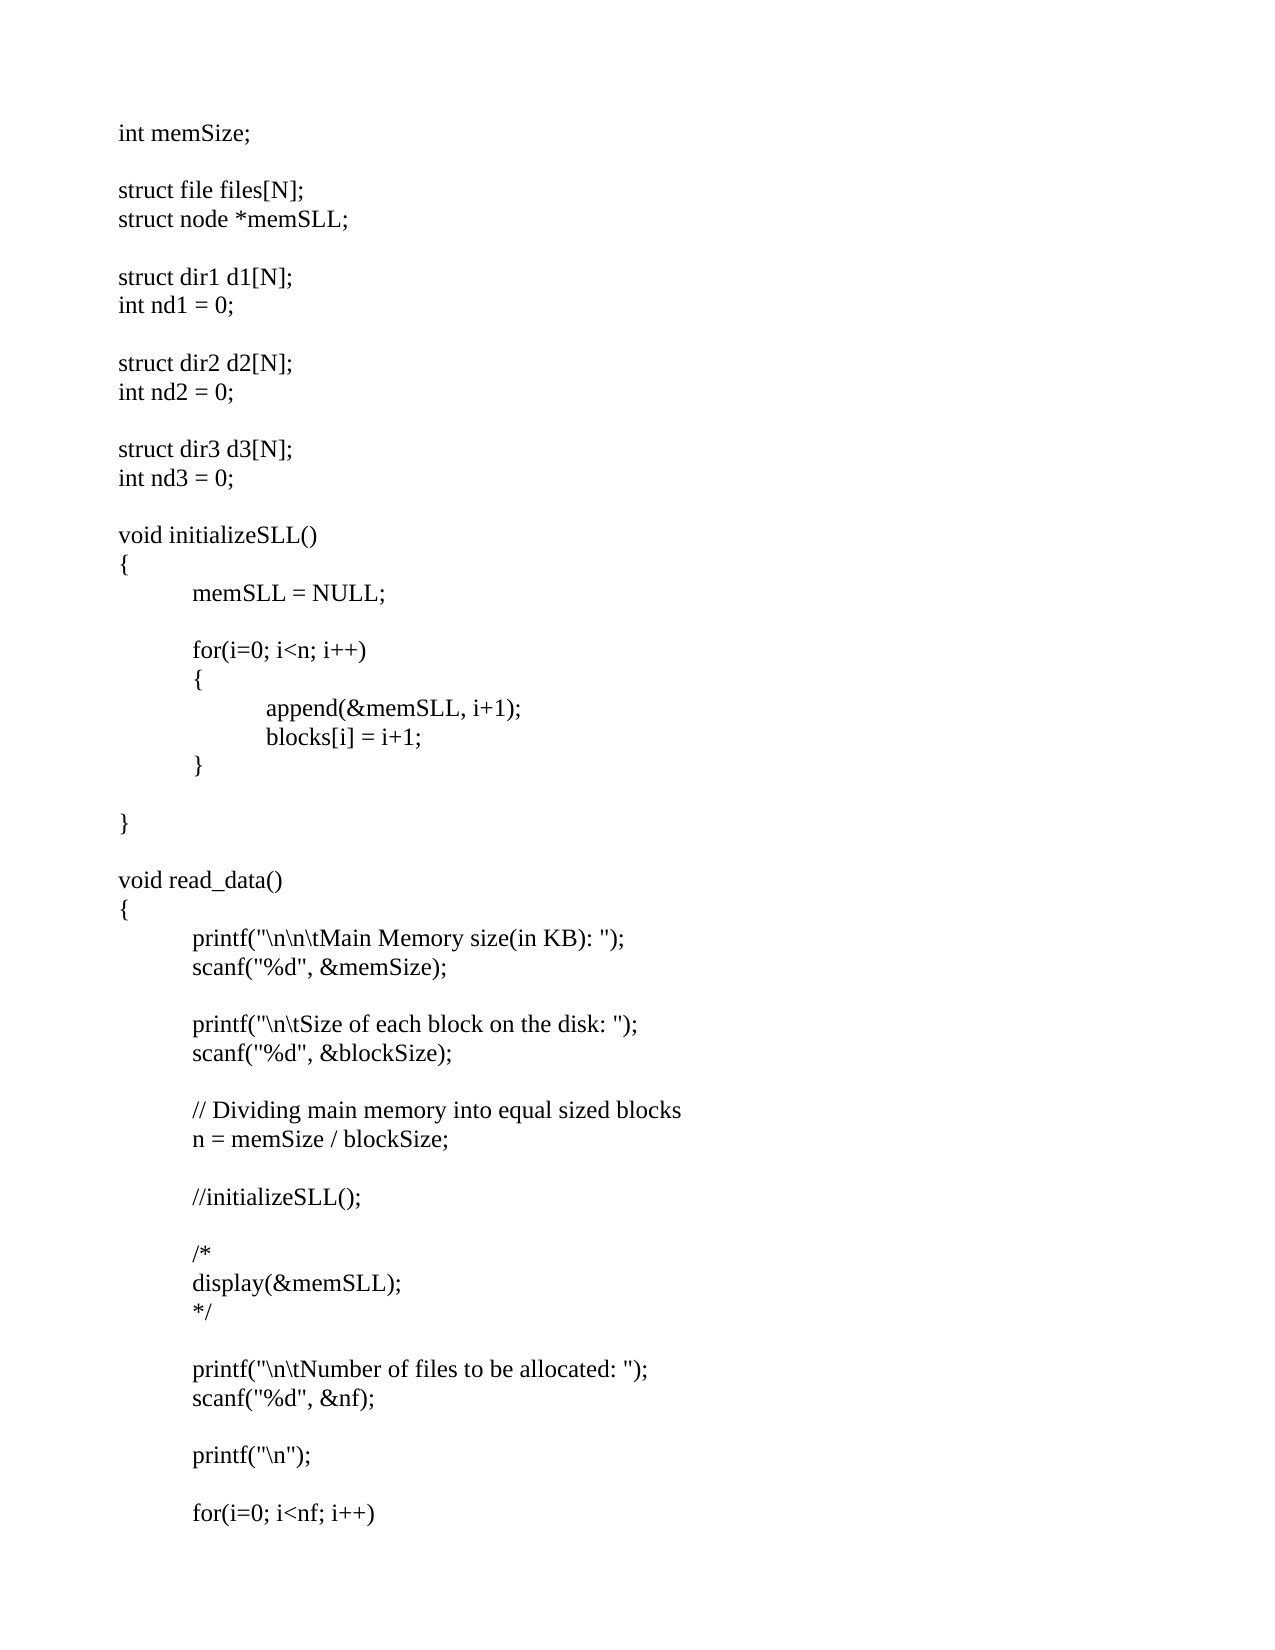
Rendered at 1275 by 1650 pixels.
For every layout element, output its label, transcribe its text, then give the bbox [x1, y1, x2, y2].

text { [118, 894, 1157, 923]
text for(i=0; i<n; i++) [118, 636, 1157, 664]
text struct dir1 d1[N]; [118, 262, 1157, 291]
text int memSize; [118, 118, 1157, 147]
text //initializeSLL(); [118, 1182, 1157, 1211]
text scanf("%d", &nf); [118, 1383, 1157, 1412]
text n = memSize / blockSize; [118, 1124, 1157, 1153]
text display(&memSLL); [118, 1268, 1157, 1297]
text scanf("%d", &blockSize); [118, 1038, 1157, 1067]
text int nd3 = 0; [118, 463, 1157, 492]
text /* [118, 1239, 1157, 1268]
text printf("\n\n\tMain Memory size(in KB): "); [118, 923, 1157, 952]
text scanf("%d", &memSize); [118, 952, 1157, 981]
text int nd2 = 0; [118, 377, 1157, 406]
text printf("\n\tNumber of files to be allocated: "); [118, 1354, 1157, 1383]
text // Dividing main memory into equal sized blocks [118, 1096, 1157, 1124]
text struct file files[N]; [118, 176, 1157, 204]
text */ [118, 1297, 1157, 1326]
text struct dir2 d2[N]; [118, 348, 1157, 377]
text { [118, 664, 1157, 693]
text printf("\n"); [118, 1441, 1157, 1469]
text void read_data() [118, 866, 1157, 894]
text struct dir3 d3[N]; [118, 434, 1157, 463]
text memSLL = NULL; [118, 578, 1157, 607]
text blocks[i] = i+1; [118, 722, 1157, 751]
text } [118, 808, 1157, 837]
text struct node *memSLL; [118, 204, 1157, 233]
text { [118, 549, 1157, 578]
text for(i=0; i<nf; i++) [118, 1498, 1157, 1527]
text printf("\n\tSize of each block on the disk: "); [118, 1009, 1157, 1038]
text void initializeSLL() [118, 521, 1157, 549]
text } [118, 751, 1157, 779]
text append(&memSLL, i+1); [118, 693, 1157, 722]
text int nd1 = 0; [118, 291, 1157, 319]
